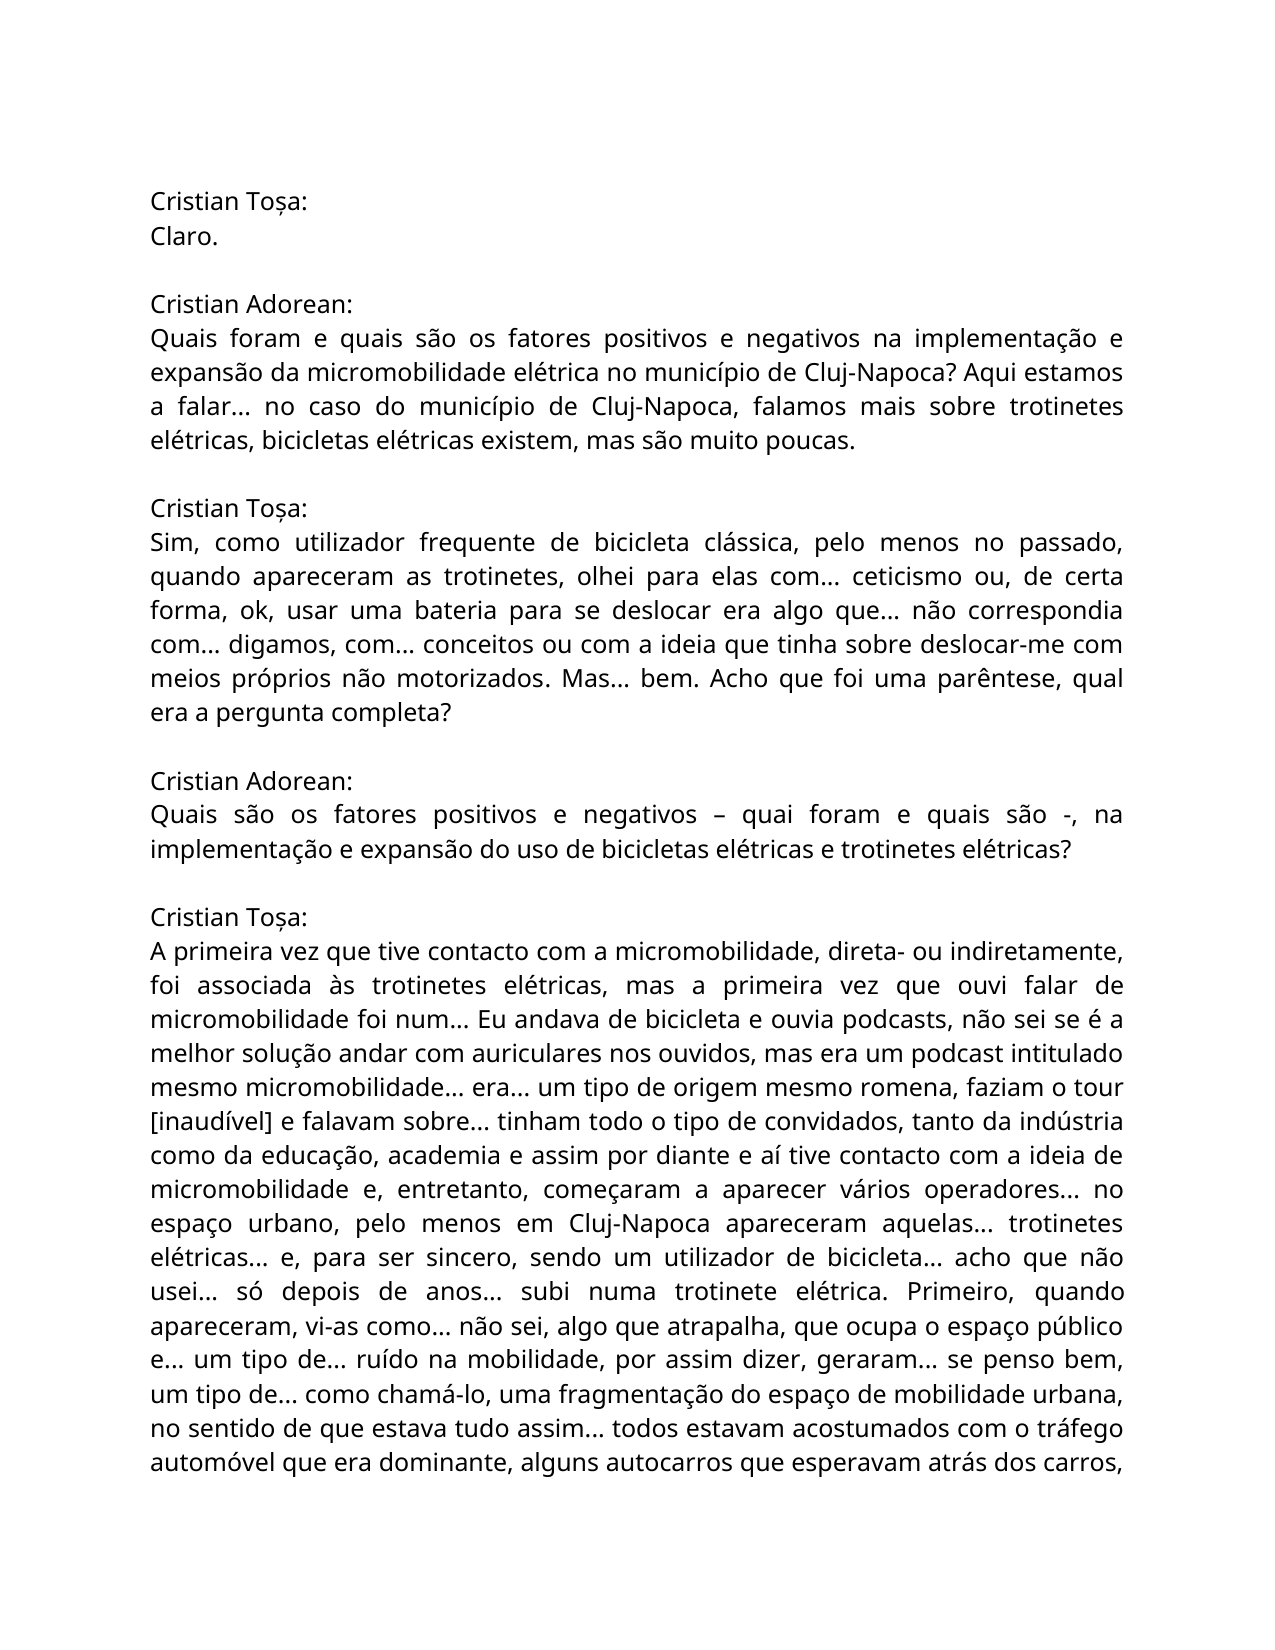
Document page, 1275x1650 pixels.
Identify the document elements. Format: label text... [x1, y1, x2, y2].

text Quais são os fatores positivos e negativos – quai foram e quais são -, na implementação e expansão do uso de bicicletas elétricas e trotinetes elétricas? [150, 797, 1125, 865]
text Quais foram e quais são os fatores positivos e negativos na implementação e expansão da micromobilidade elétrica no município de Cluj-Napoca? Aqui estamos a falar... no caso do município de Cluj-Napoca, falamos mais sobre trotinetes elétricas, bicicletas elétricas existem, mas são muito poucas. [150, 320, 1125, 457]
text Sim, como utilizador frequente de bicicleta clássica, pelo menos no passado, quando apareceram as trotinetes, olhei para elas com... ceticismo ou, de certa forma, ok, usar uma bateria para se deslocar era algo que... não correspondia com... digamos, com... conceitos ou com a ideia que tinha sobre deslocar-me com meios próprios não motorizados. Mas... bem. Acho que foi uma parêntese, qual era a pergunta completa? [150, 525, 1125, 729]
text Cristian Adorean: [150, 763, 1125, 797]
text Cristian Toșa: [150, 491, 1125, 525]
text Claro. [150, 218, 1125, 252]
text Cristian Toșa: [150, 899, 1125, 933]
text Cristian Toșa: [150, 184, 1125, 218]
text A primeira vez que tive contacto com a micromobilidade, direta- ou indiretamente, foi associada às trotinetes elétricas, mas a primeira vez que ouvi falar de micromobilidade foi num... Eu andava de bicicleta e ouvia podcasts, não sei se é a melhor solução andar com auriculares nos ouvidos, mas era um podcast intitulado mesmo micromobilidade... era... um tipo de origem mesmo romena, faziam o tour [inaudível] e falavam sobre... tinham todo o tipo de convidados, tanto da indústria como da educação, academia e assim por diante e aí tive contacto com a ideia de micromobilidade e, entretanto, começaram a aparecer vários operadores... no espaço urbano, pelo menos em Cluj-Napoca apareceram aquelas... trotinetes elétricas... e, para ser sincero, sendo um utilizador de bicicleta... acho que não usei... só depois de anos... subi numa trotinete elétrica. Primeiro, quando apareceram, vi-as como... não sei, algo que atrapalha, que ocupa o espaço público e... um tipo de... ruído na mobilidade, por assim dizer, geraram... se penso bem, um tipo de... como chamá-lo, uma fragmentação do espaço de mobilidade urbana, no sentido de que estava tudo assim... todos estavam acostumados com o tráfego automóvel que era dominante, alguns autocarros que esperavam atrás dos carros, [150, 933, 1125, 1478]
text Cristian Adorean: [150, 286, 1125, 320]
